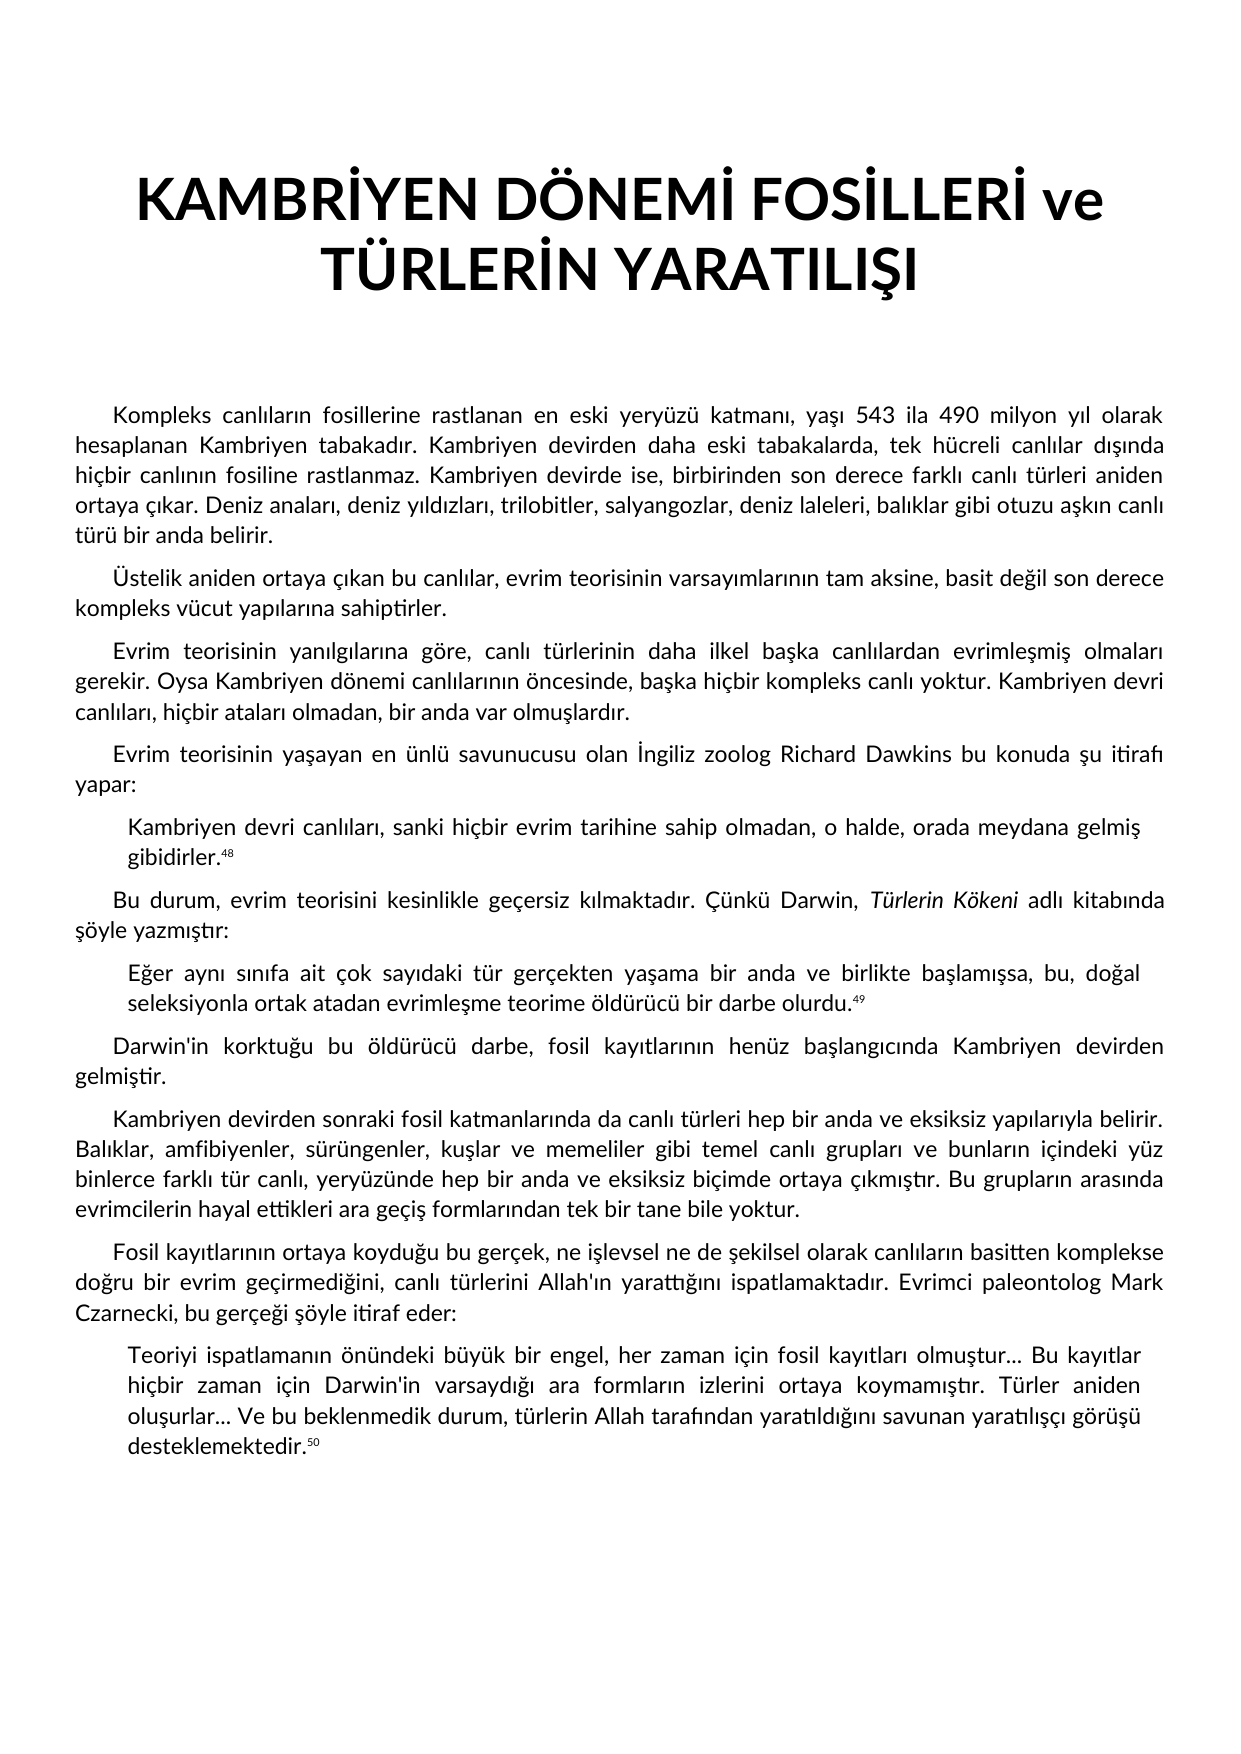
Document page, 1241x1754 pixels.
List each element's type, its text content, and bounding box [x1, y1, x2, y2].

text Kambriyen devri canlıları, sanki hiçbir evrim tarihine sahip olmadan, o halde, orada meydana gelmiş gibidirler.48 [127, 813, 1143, 871]
text Teoriyi ispatlamanın önündeki büyük bir engel, her zaman için fosil kayıtları olmuştur... Bu kayıtlar hiçbir zaman için Darwin'in varsaydığı ara formların izlerini ortaya koymamıştır. Türler aniden oluşurlar... Ve bu beklenmedik durum, türlerin Allah tarafından yaratıldığını savunan yaratılışçı görüşü desteklemektedir.50 [127, 1341, 1143, 1459]
text Eğer aynı sınıfa ait çok sayıdaki tür gerçekten yaşama bir anda ve birlikte başlamışsa, bu, doğal seleksiyonla ortak atadan evrimleşme teorime öldürücü bir darbe olurdu.49 [127, 959, 1143, 1016]
text Evrim teorisinin yanılgılarına göre, canlı türlerinin daha ilkel başka canlılardan evrimleşmiş olmaları gerekir. Oysa Kambriyen dönemi canlılarının öncesinde, başka hiçbir kompleks canlı yoktur. Kambriyen devri canlıları, hiçbir ataları olmadan, bir anda var olmuşlardır. [75, 637, 1165, 725]
text Bu durum, evrim teorisini kesinlikle geçersiz kılmaktadır. Çünkü Darwin, Türlerin Kökeni adlı kitabında şöyle yazmıştır: [75, 886, 1165, 943]
subtitle KAMBRİYEN DÖNEMİ FOSİLLERİ ve TÜRLERİN YARATILIŞI [75, 162, 1165, 302]
text Üstelik aniden ortaya çıkan bu canlılar, evrim teorisinin varsayımlarının tam aksine, basit değil son derece kompleks vücut yapılarına sahiptirler. [75, 564, 1165, 622]
text Evrim teorisinin yaşayan en ünlü savunucusu olan İngiliz zoolog Richard Dawkins bu konuda şu itirafı yapar: [75, 740, 1165, 798]
text Darwin'in korktuğu bu öldürücü darbe, fosil kayıtlarının henüz başlangıcında Kambriyen devirden gelmiştir. [75, 1032, 1165, 1089]
text Kompleks canlıların fosillerine rastlanan en eski yeryüzü katmanı, yaşı 543 ila 490 milyon yıl olarak hesaplanan Kambriyen tabakadır. Kambriyen devirden daha eski tabakalarda, tek hücreli canlılar dışında hiçbir canlının fosiline rastlanmaz. Kambriyen devirde ise, birbirinden son derece farklı canlı türleri aniden ortaya çıkar. Deniz anaları, deniz yıldızları, trilobitler, salyangozlar, deniz laleleri, balıklar gibi otuzu aşkın canlı türü bir anda belirir. [75, 400, 1165, 549]
text Fosil kayıtlarının ortaya koyduğu bu gerçek, ne işlevsel ne de şekilsel olarak canlıların basitten komplekse doğru bir evrim geçirmediğini, canlı türlerini Allah'ın yarattığını ispatlamaktadır. Evrimci paleontolog Mark Czarnecki, bu gerçeği şöyle itiraf eder: [75, 1238, 1165, 1326]
text Kambriyen devirden sonraki fosil katmanlarında da canlı türleri hep bir anda ve eksiksiz yapılarıyla belirir. Balıklar, amfibiyenler, sürüngenler, kuşlar ve memeliler gibi temel canlı grupları ve bunların içindeki yüz binlerce farklı tür canlı, yeryüzünde hep bir anda ve eksiksiz biçimde ortaya çıkmıştır. Bu grupların arasında evrimcilerin hayal ettikleri ara geçiş formlarından tek bir tane bile yoktur. [75, 1104, 1165, 1223]
